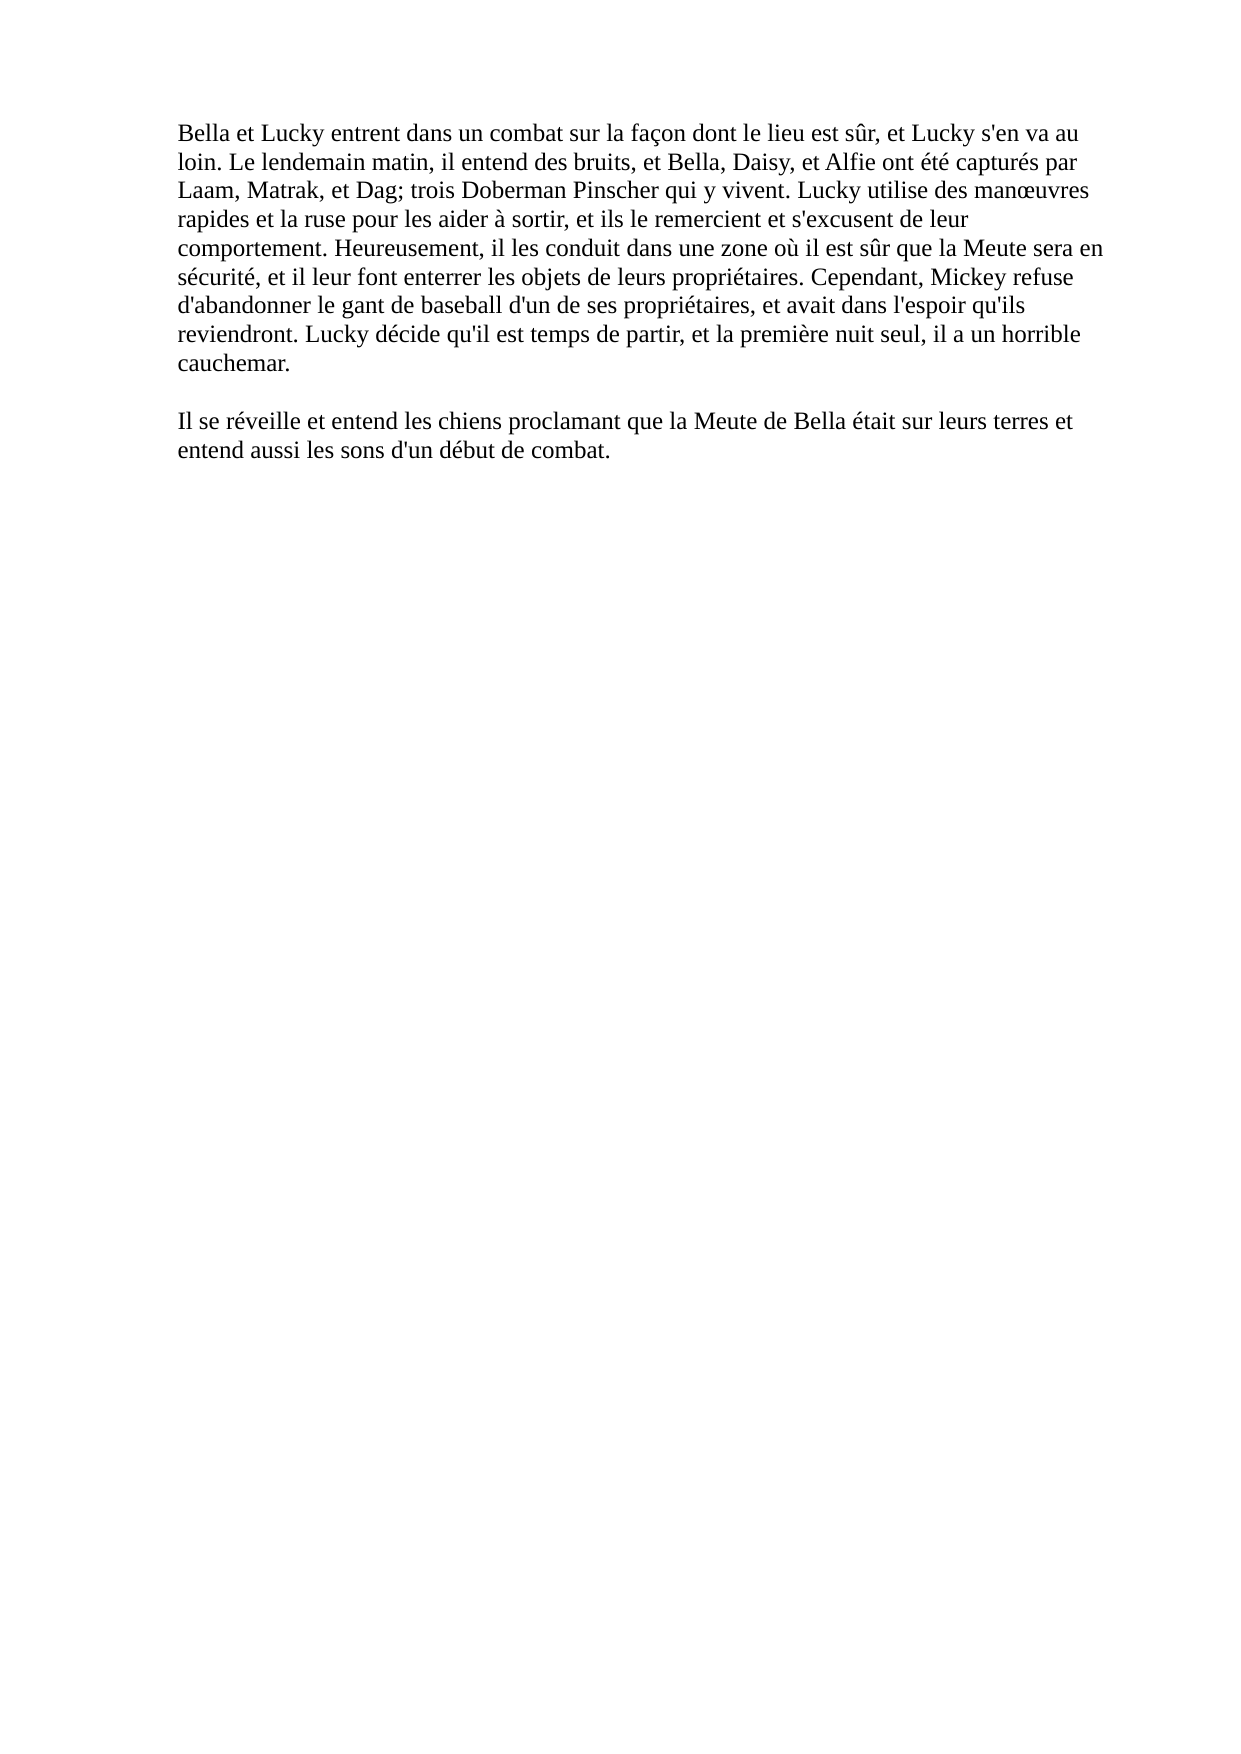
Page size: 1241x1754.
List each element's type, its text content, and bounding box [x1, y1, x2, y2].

list Il se réveille et entend les chiens proclamant que la Meute de Bella était sur leurs terres et entend aussi les sons d'un début de combat. [177, 406, 1122, 464]
list Bella et Lucky entrent dans un combat sur la façon dont le lieu est sûr, et Lucky s'en va au loin. Le lendemain matin, il entend des bruits, et Bella, Daisy, et Alfie ont été capturés par Laam, Matrak, et Dag; trois Doberman Pinscher qui y vivent. Lucky utilise des manœuvres rapides et la ruse pour les aider à sortir, et ils le remercient et s'excusent de leur comportement. Heureusement, il les conduit dans une zone où il est sûr que la Meute sera en sécurité, et il leur font enterrer les objets de leurs propriétaires. Cependant, Mickey refuse d'abandonner le gant de baseball d'un de ses propriétaires, et avait dans l'espoir qu'ils reviendront. Lucky décide qu'il est temps de partir, et la première nuit seul, il a un horrible cauchemar. [177, 118, 1122, 377]
